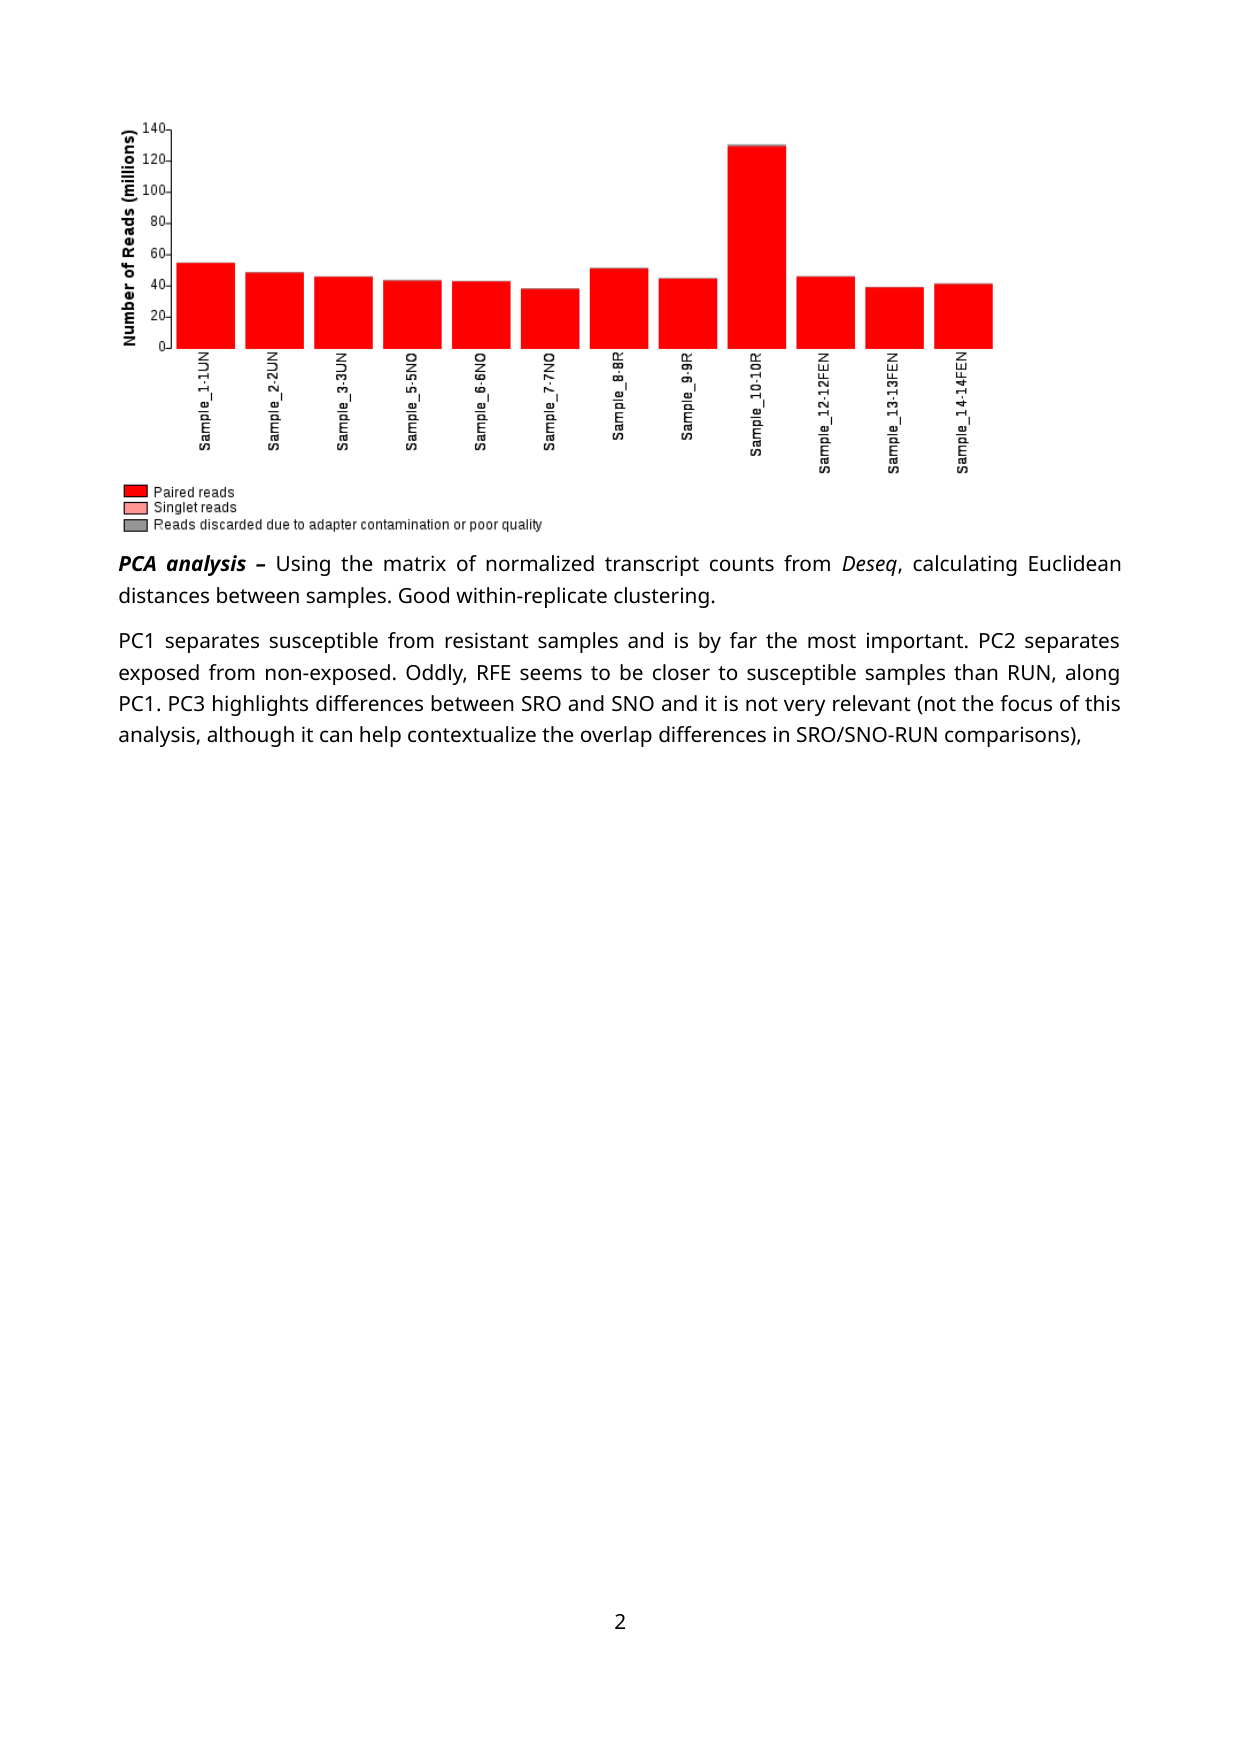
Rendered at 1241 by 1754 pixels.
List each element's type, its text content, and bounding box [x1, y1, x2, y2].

text PC1 separates susceptible from resistant samples and is by far the most important. PC2 separates exposed from non-exposed. Oddly, RFE seems to be closer to susceptible samples than RUN, along PC1. PC3 highlights differences between SRO and SNO and it is not very relevant (not the focus of this analysis, although it can help contextualize the overlap differences in SRO/SNO-RUN comparisons), [118, 627, 1122, 749]
text PCA analysis – Using the matrix of normalized transcript counts from Deseq, calculating Euclidean distances between samples. Good within-replicate clustering. [118, 549, 1122, 609]
picture [118, 118, 994, 533]
